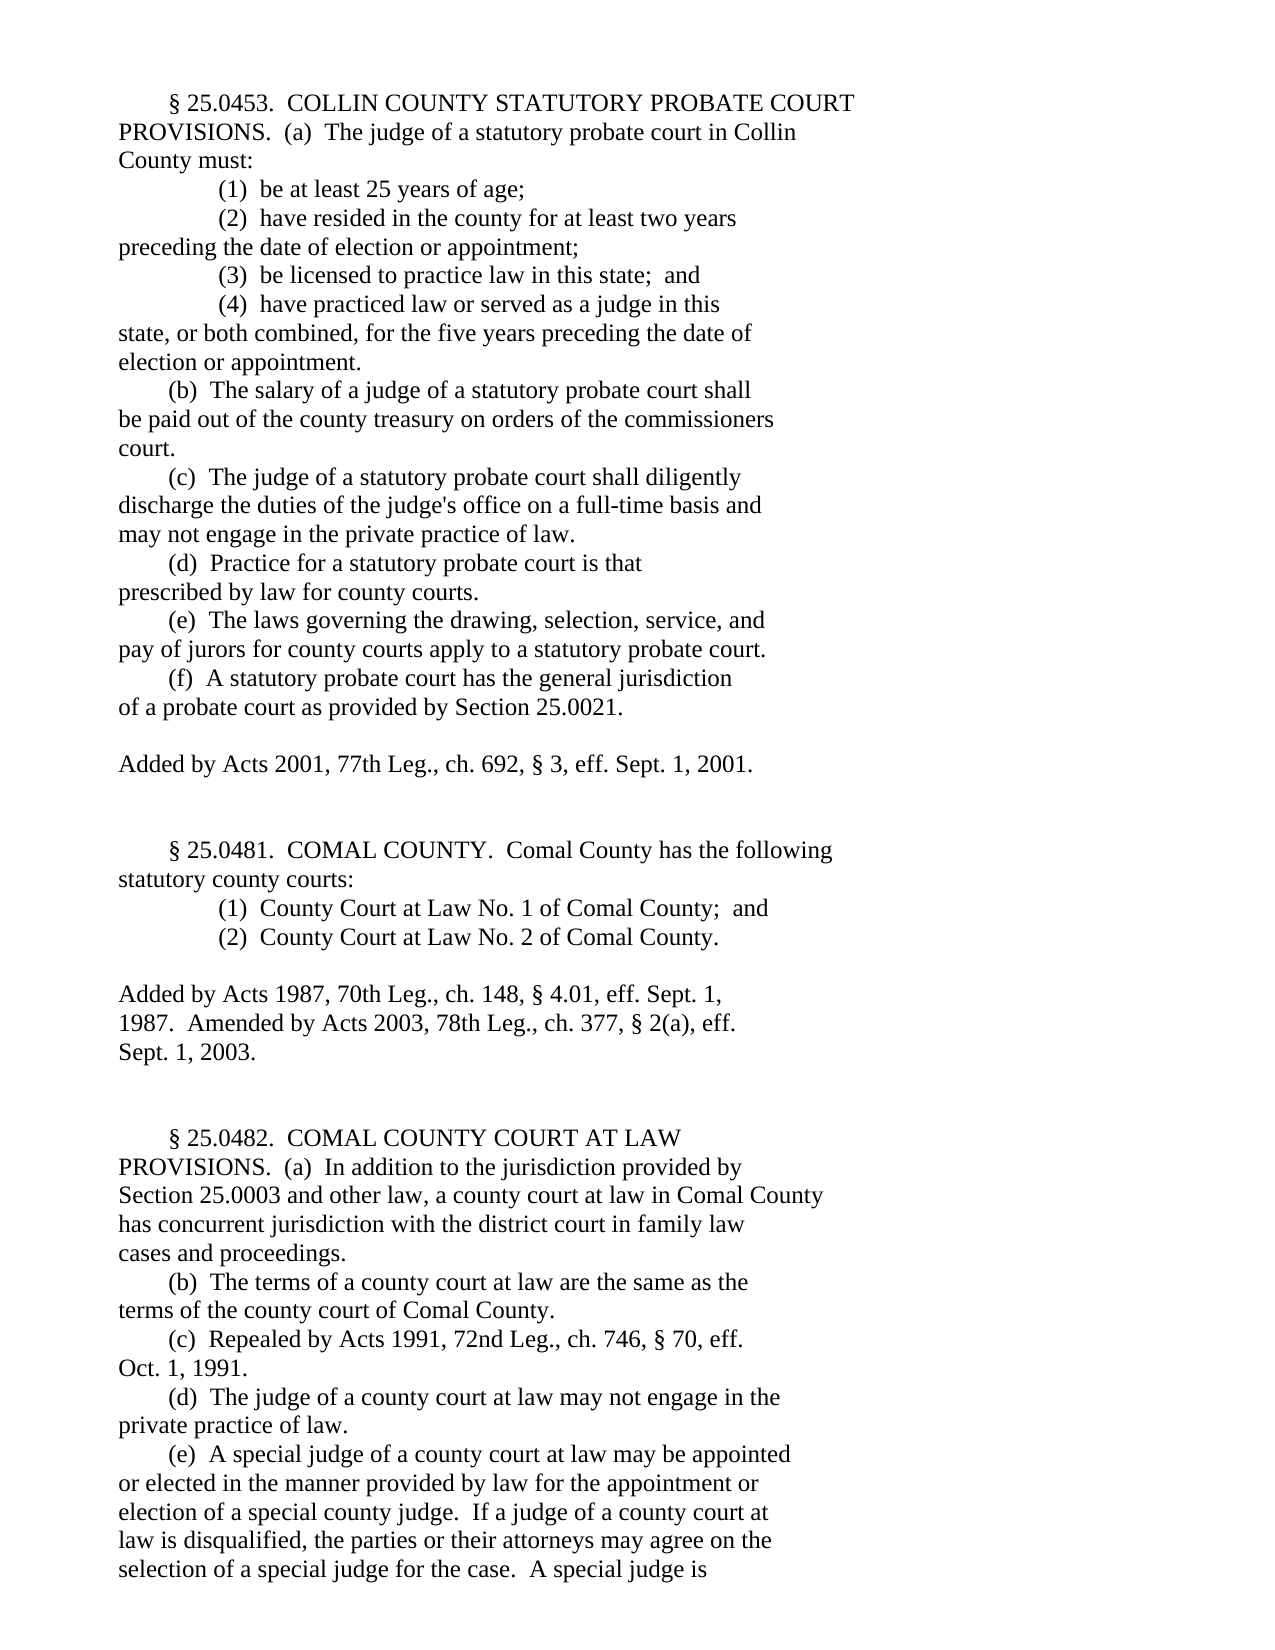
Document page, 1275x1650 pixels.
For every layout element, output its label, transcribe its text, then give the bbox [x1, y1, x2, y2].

text (2) County Court at Law No. 2 of Comal County. [118, 922, 1216, 950]
text (f) A statutory probate court has the general jurisdiction [118, 663, 1216, 692]
text or elected in the manner provided by law for the appointment or [118, 1468, 1216, 1497]
text preceding the date of election or appointment; [118, 232, 1216, 260]
text (e) The laws governing the drawing, selection, service, and [118, 605, 1216, 634]
text law is disqualified, the parties or their attorneys may agree on the [118, 1525, 1216, 1554]
text (1) be at least 25 years of age; [118, 174, 1216, 203]
text selection of a special judge for the case. A special judge is [118, 1554, 1216, 1583]
text pay of jurors for county courts apply to a statutory probate court. [118, 634, 1216, 663]
text PROVISIONS. (a) In addition to the jurisdiction provided by [118, 1152, 1216, 1180]
text (d) The judge of a county court at law may not engage in the [118, 1382, 1216, 1410]
text Added by Acts 2001, 77th Leg., ch. 692, § 3, eff. Sept. 1, 2001. [118, 749, 1216, 778]
text § 25.0482. COMAL COUNTY COURT AT LAW [118, 1123, 1216, 1152]
text Sept. 1, 2003. [118, 1037, 1216, 1065]
text Added by Acts 1987, 70th Leg., ch. 148, § 4.01, eff. Sept. 1, [118, 979, 1216, 1008]
text terms of the county court of Comal County. [118, 1295, 1216, 1324]
text election or appointment. [118, 347, 1216, 375]
text state, or both combined, for the five years preceding the date of [118, 318, 1216, 347]
text § 25.0481. COMAL COUNTY. Comal County has the following [118, 835, 1216, 864]
text (c) The judge of a statutory probate court shall diligently [118, 462, 1216, 490]
text County must: [118, 145, 1216, 174]
text may not engage in the private practice of law. [118, 519, 1216, 548]
text Section 25.0003 and other law, a county court at law in Comal County [118, 1180, 1216, 1209]
text (e) A special judge of a county court at law may be appointed [118, 1439, 1216, 1468]
text statutory county courts: [118, 864, 1216, 893]
text 1987. Amended by Acts 2003, 78th Leg., ch. 377, § 2(a), eff. [118, 1008, 1216, 1037]
text prescribed by law for county courts. [118, 577, 1216, 605]
text (3) be licensed to practice law in this state; and [118, 260, 1216, 289]
text (b) The salary of a judge of a statutory probate court shall [118, 375, 1216, 404]
text (c) Repealed by Acts 1991, 72nd Leg., ch. 746, § 70, eff. [118, 1324, 1216, 1353]
text discharge the duties of the judge's office on a full-time basis and [118, 490, 1216, 519]
text be paid out of the county treasury on orders of the commissioners [118, 404, 1216, 433]
text (2) have resided in the county for at least two years [118, 203, 1216, 232]
text cases and proceedings. [118, 1238, 1216, 1267]
text (1) County Court at Law No. 1 of Comal County; and [118, 893, 1216, 922]
text PROVISIONS. (a) The judge of a statutory probate court in Collin [118, 117, 1216, 145]
text court. [118, 433, 1216, 462]
text private practice of law. [118, 1410, 1216, 1439]
text Oct. 1, 1991. [118, 1353, 1216, 1382]
text (b) The terms of a county court at law are the same as the [118, 1267, 1216, 1295]
text has concurrent jurisdiction with the district court in family law [118, 1209, 1216, 1238]
text of a probate court as provided by Section 25.0021. [118, 692, 1216, 720]
text (4) have practiced law or served as a judge in this [118, 289, 1216, 318]
text election of a special county judge. If a judge of a county court at [118, 1497, 1216, 1525]
text § 25.0453. COLLIN COUNTY STATUTORY PROBATE COURT [118, 88, 1216, 117]
text (d) Practice for a statutory probate court is that [118, 548, 1216, 577]
